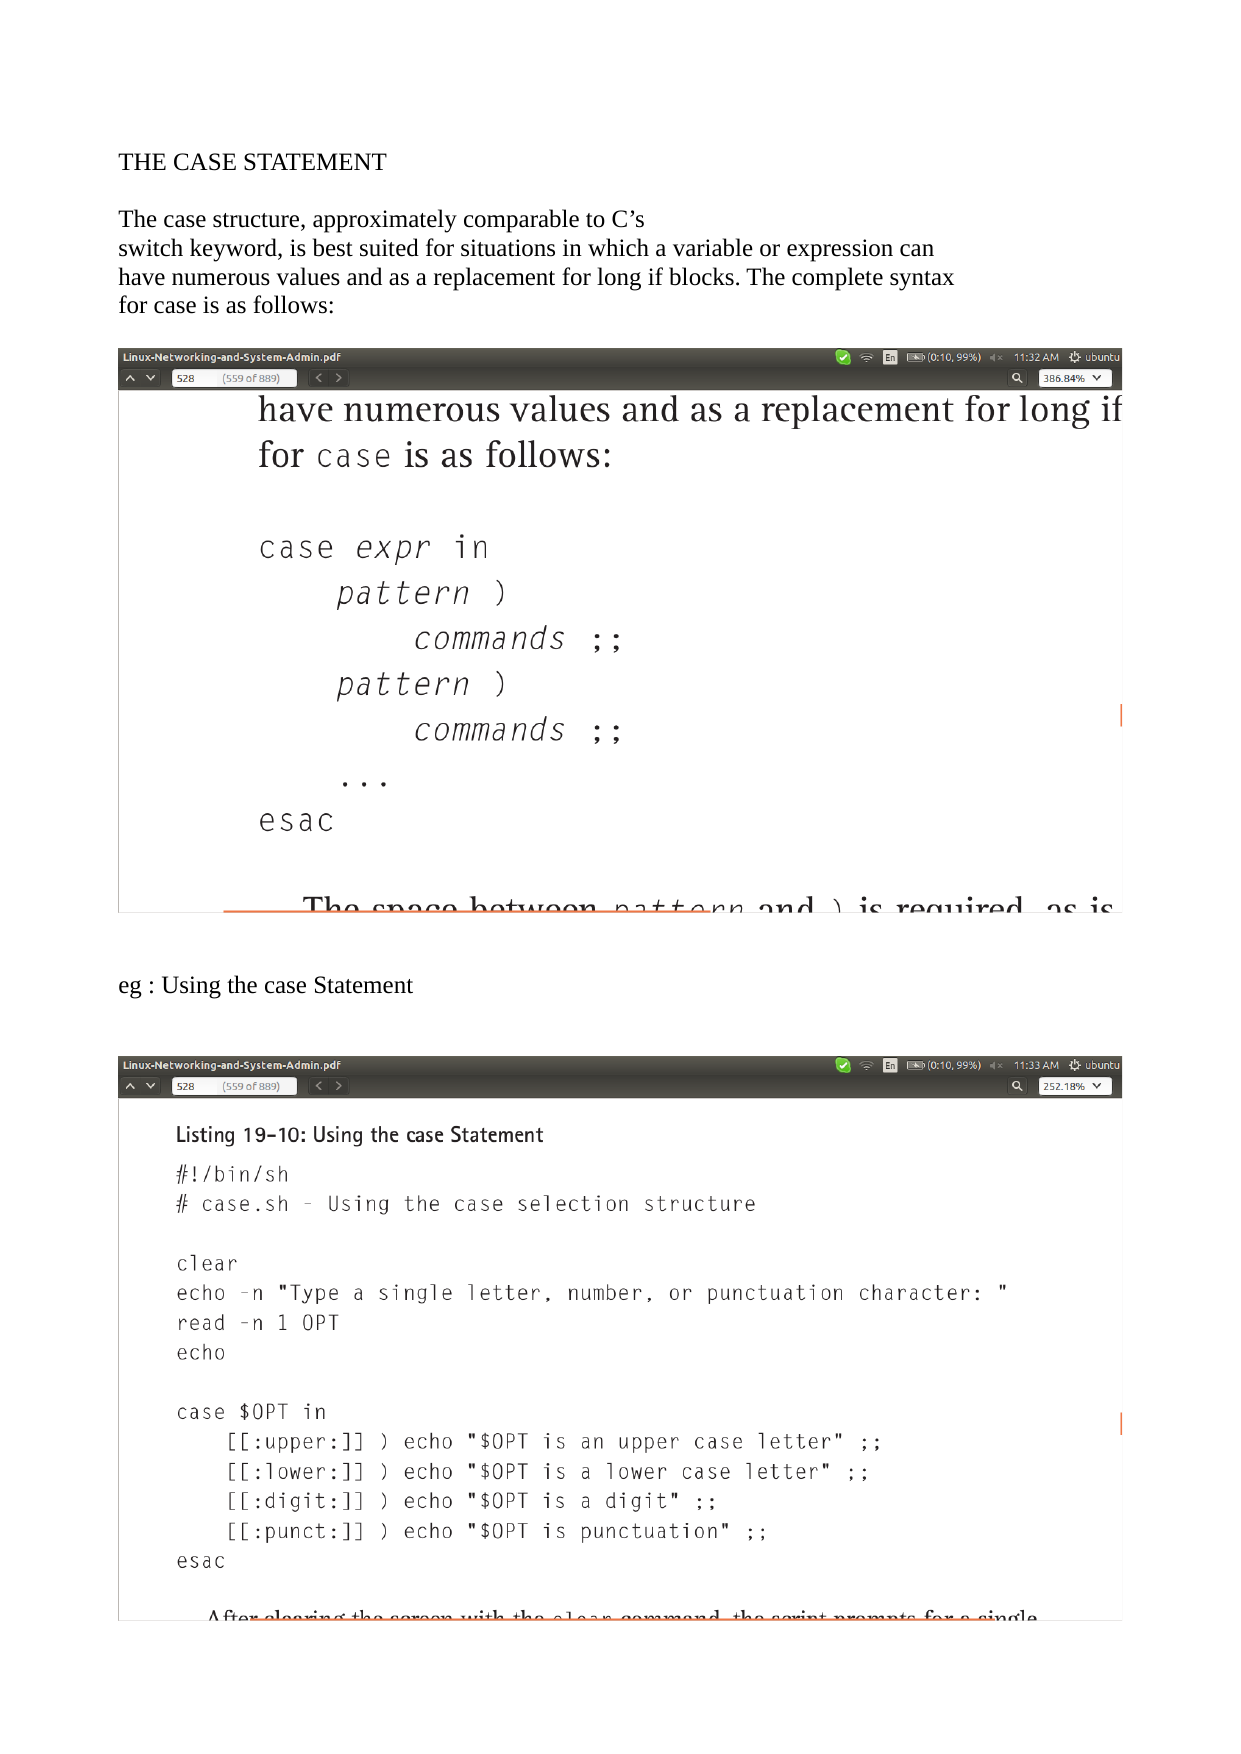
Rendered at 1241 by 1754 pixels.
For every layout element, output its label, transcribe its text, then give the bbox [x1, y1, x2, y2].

picture [118, 1056, 1123, 1621]
text The case structure, approximately comparable to C’s [118, 204, 1122, 233]
text have numerous values and as a replacement for long if blocks. The complete syntax [118, 262, 1122, 291]
text THE CASE STATEMENT [118, 147, 1122, 176]
picture [118, 348, 1123, 913]
text switch keyword, is best suited for situations in which a variable or expression can [118, 233, 1122, 262]
text eg : Using the case Statement [118, 970, 1122, 999]
text for case is as follows: [118, 291, 1122, 319]
